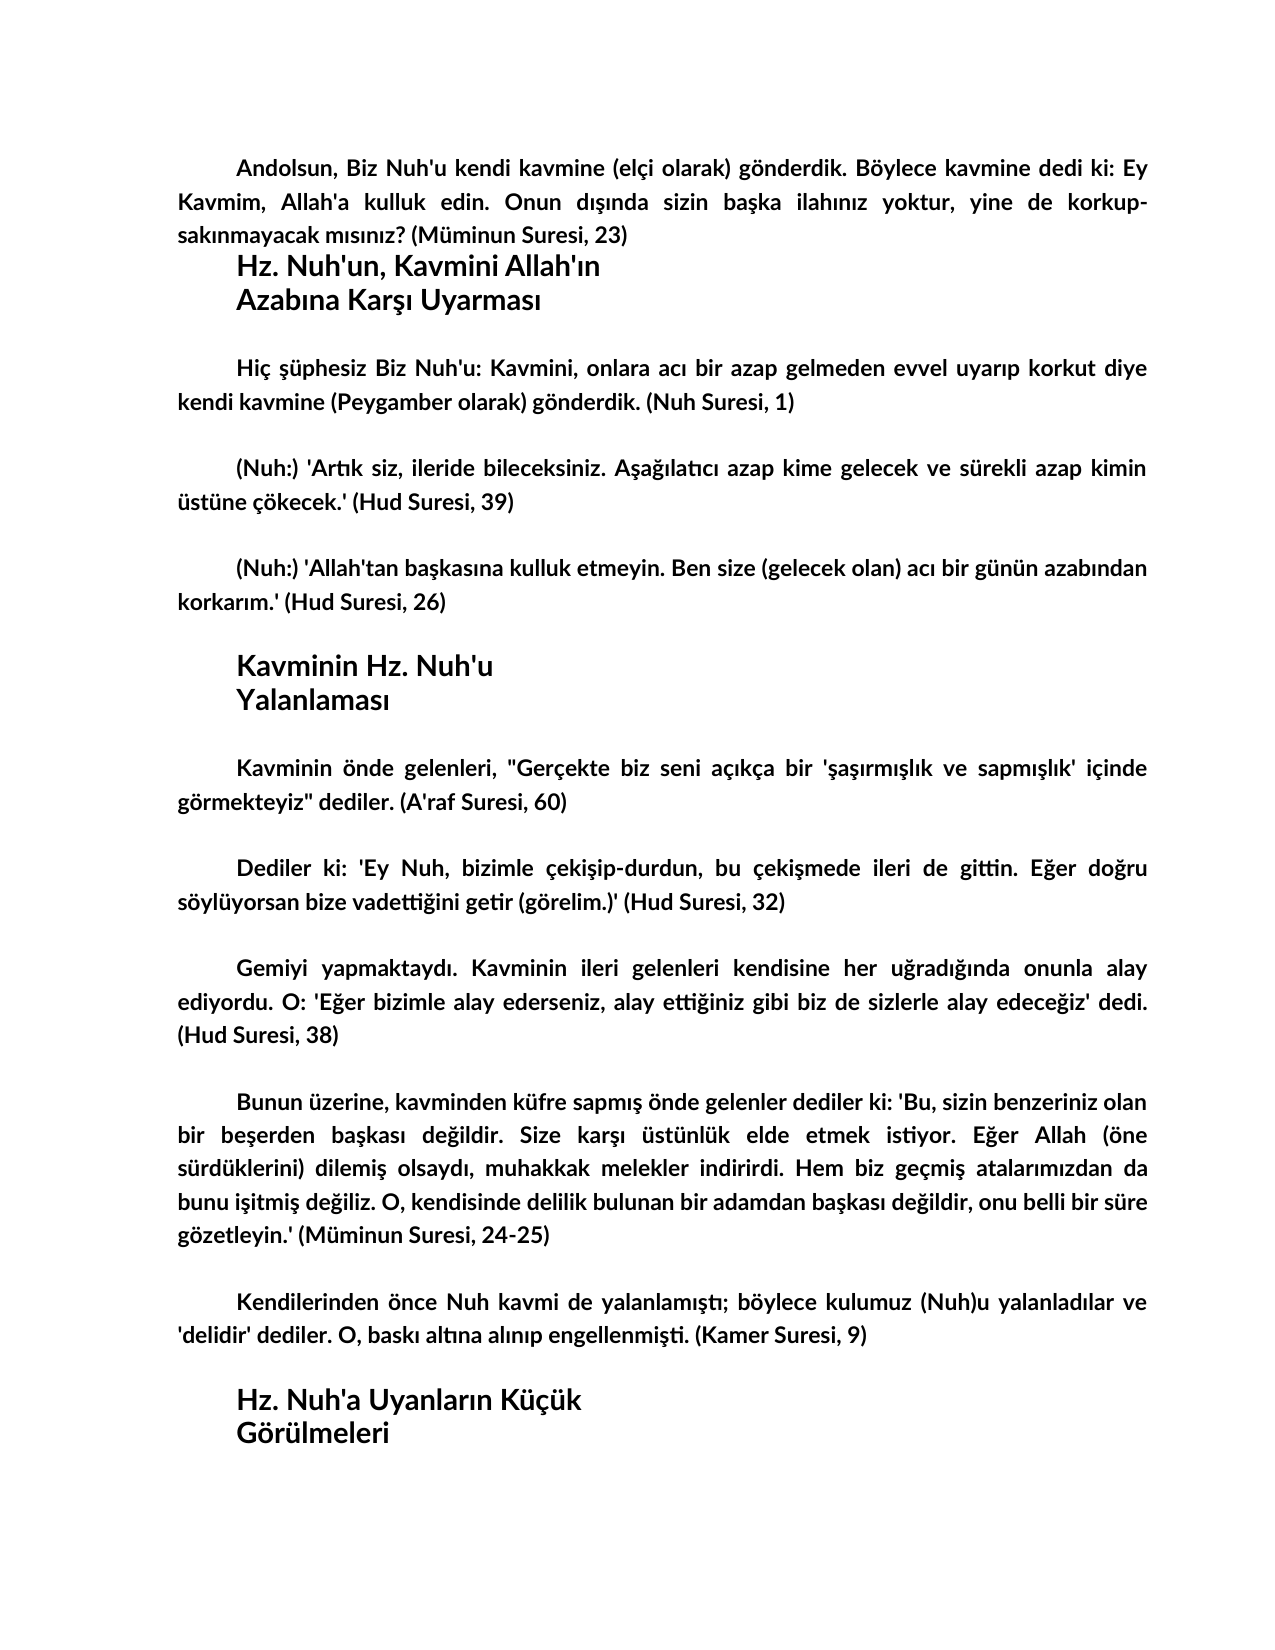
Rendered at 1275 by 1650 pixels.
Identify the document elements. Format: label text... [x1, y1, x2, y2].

text Andolsun, Biz Nuh'u kendi kavmine (elçi olarak) gönderdik. Böylece kavmine dedi ki: Ey Kavmim, Allah'a kulluk edin. Onun dışında sizin başka ilahınız yoktur, yine de korkup-sakınmayacak mısınız? (Müminun Suresi, 23) [177, 150, 1149, 250]
text (Nuh:) 'Allah'tan başkasına kulluk etmeyin. Ben size (gelecek olan) acı bir günün azabından korkarım.' (Hud Suresi, 26) [177, 550, 1149, 617]
subtitle Görülmeleri [177, 1417, 1149, 1450]
text Dediler ki: 'Ey Nuh, bizimle çekişip-durdun, bu çekişmede ileri de gittin. Eğer doğru söylüyorsan bize vadettiğini getir (görelim.)' (Hud Suresi, 32) [177, 850, 1149, 917]
text Hiç şüphesiz Biz Nuh'u: Kavmini, onlara acı bir azap gelmeden evvel uyarıp korkut diye kendi kavmine (Peygamber olarak) gönderdik. (Nuh Suresi, 1) [177, 350, 1149, 417]
text Yalanlaması [177, 683, 1149, 717]
text Kavminin Hz. Nuh'u [177, 650, 1149, 683]
text (Nuh:) 'Artık siz, ileride bileceksiniz. Aşağılatıcı azap kime gelecek ve sürekli azap kimin üstüne çökecek.' (Hud Suresi, 39) [177, 450, 1149, 517]
subtitle Hz. Nuh'un, Kavmini Allah'ın [177, 250, 1149, 283]
text Gemiyi yapmaktaydı. Kavminin ileri gelenleri kendisine her uğradığında onunla alay ediyordu. O: 'Eğer bizimle alay ederseniz, alay ettiğiniz gibi biz de sizlerle alay edeceğiz' dedi. (Hud Suresi, 38) [177, 950, 1149, 1050]
subtitle Azabına Karşı Uyarması [177, 283, 1149, 317]
text Kendilerinden önce Nuh kavmi de yalanlamıştı; böylece kulumuz (Nuh)u yalanladılar ve 'delidir' dediler. O, baskı altına alınıp engellenmişti. (Kamer Suresi, 9) [177, 1283, 1149, 1350]
text Bunun üzerine, kavminden küfre sapmış önde gelenler dediler ki: 'Bu, sizin benzeriniz olan bir beşerden başkası değildir. Size karşı üstünlük elde etmek istiyor. Eğer Allah (öne sürdüklerini) dilemiş olsaydı, muhakkak melekler indirirdi. Hem biz geçmiş atalarımızdan da bunu işitmiş değiliz. O, kendisinde delilik bulunan bir adamdan başkası değildir, onu belli bir süre gözetleyin.' (Müminun Suresi, 24-25) [177, 1083, 1149, 1250]
subtitle Hz. Nuh'a Uyanların Küçük [177, 1383, 1149, 1417]
text Kavminin önde gelenleri, "Gerçekte biz seni açıkça bir 'şaşırmışlık ve sapmışlık' içinde görmekteyiz" dediler. (A'raf Suresi, 60) [177, 750, 1149, 817]
